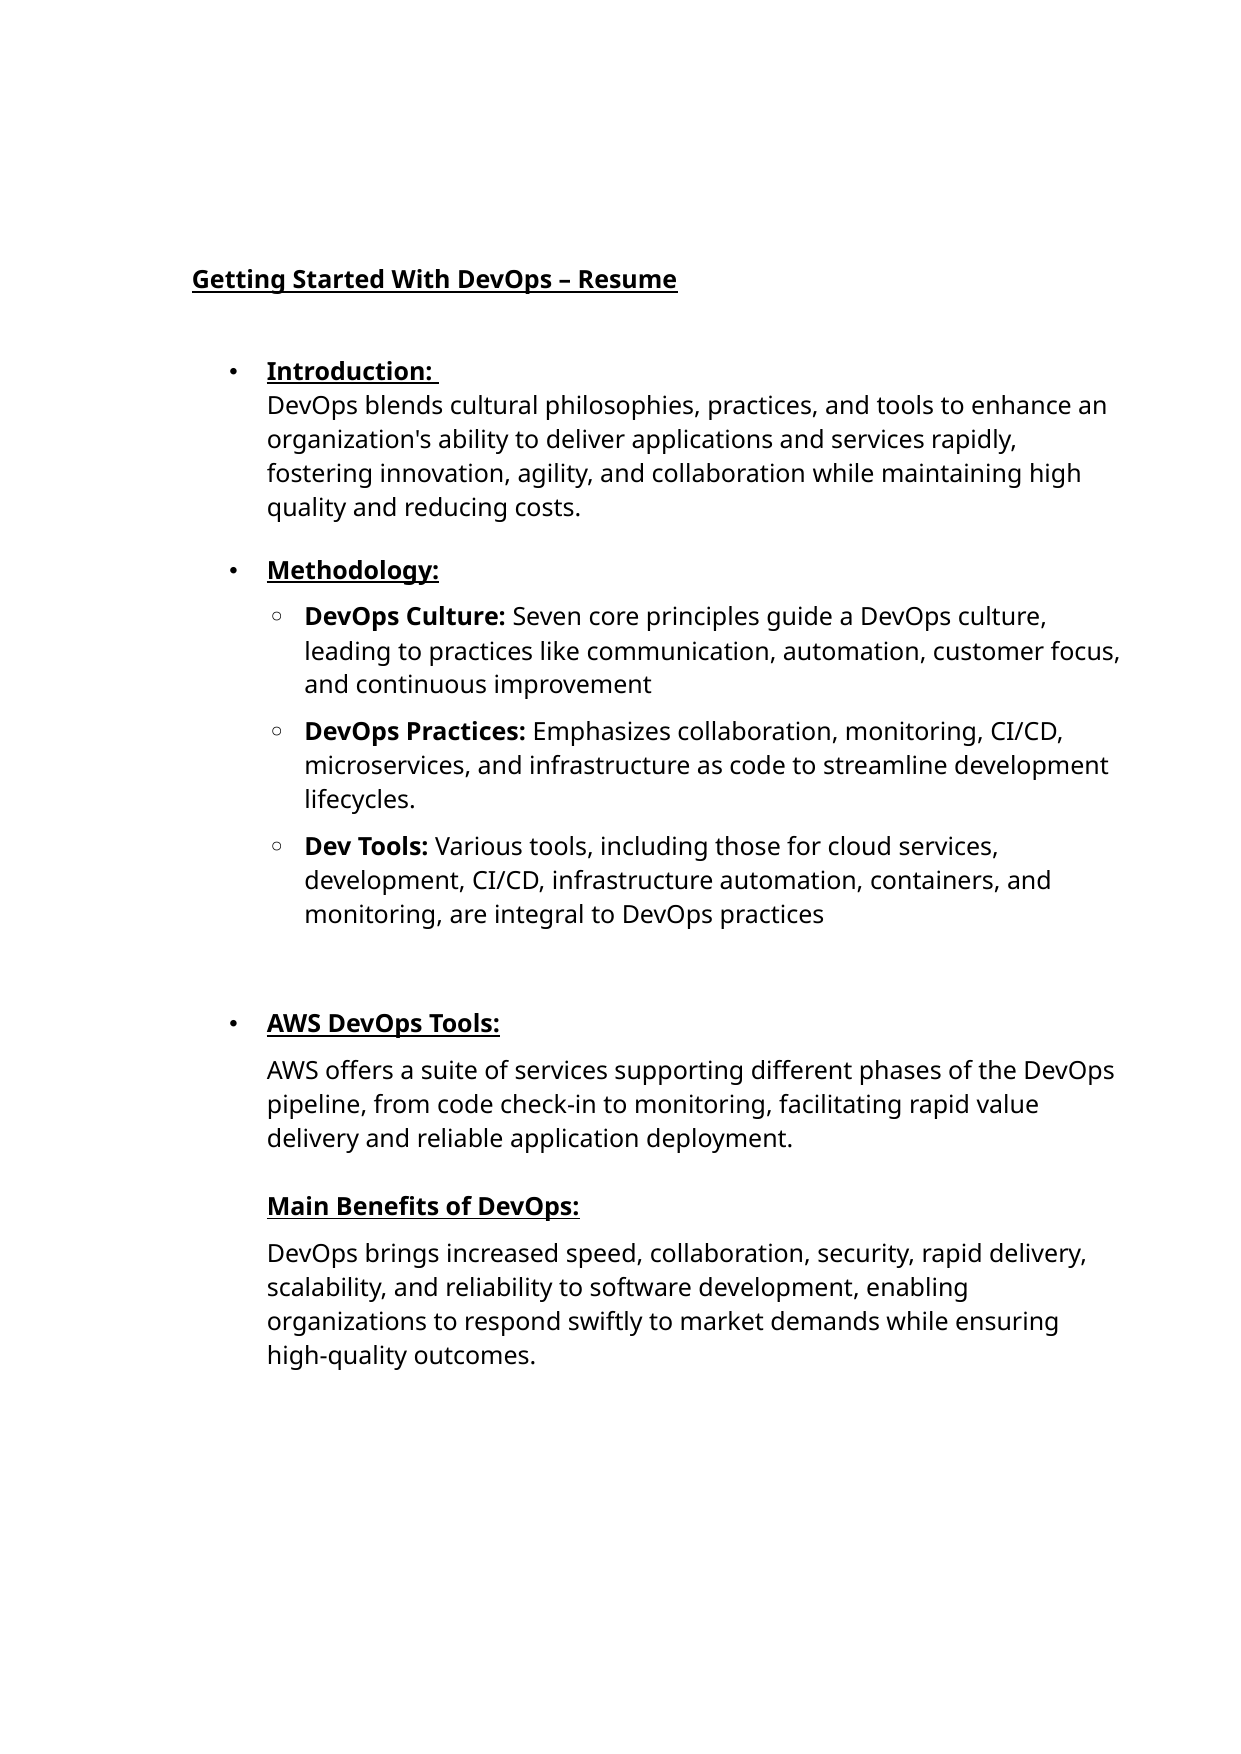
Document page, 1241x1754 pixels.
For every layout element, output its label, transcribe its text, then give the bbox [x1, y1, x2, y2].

list Dev Tools: Various tools, including those for cloud services, development, CI/CD, infrastructure automation, containers, and monitoring, are integral to DevOps practices [267, 828, 1122, 993]
list Methodology: [229, 552, 1122, 587]
list AWS DevOps Tools: [229, 1006, 1122, 1040]
list DevOps Culture: Seven core principles guide a DevOps culture, leading to practices like communication, automation, customer focus, and continuous improvement [267, 599, 1122, 701]
list DevOps brings increased speed, collaboration, security, rapid delivery, scalability, and reliability to software development, enabling organizations to respond swiftly to market demands while ensuring high-quality outcomes. [229, 1235, 1122, 1434]
text Getting Started With DevOps – Resume [118, 233, 1122, 296]
list DevOps blends cultural philosophies, practices, and tools to enhance an organization's ability to deliver applications and services rapidly, fostering innovation, agility, and collaboration while maintaining high quality and reducing costs. [229, 387, 1122, 524]
list AWS offers a suite of services supporting different phases of the DevOps pipeline, from code check-in to monitoring, facilitating rapid value delivery and reliable application deployment. Main Benefits of DevOps: [229, 1052, 1122, 1223]
list DevOps Practices: Emphasizes collaboration, monitoring, CI/CD, microservices, and infrastructure as code to streamline development lifecycles. [267, 714, 1122, 816]
list Introduction: [229, 353, 1122, 387]
